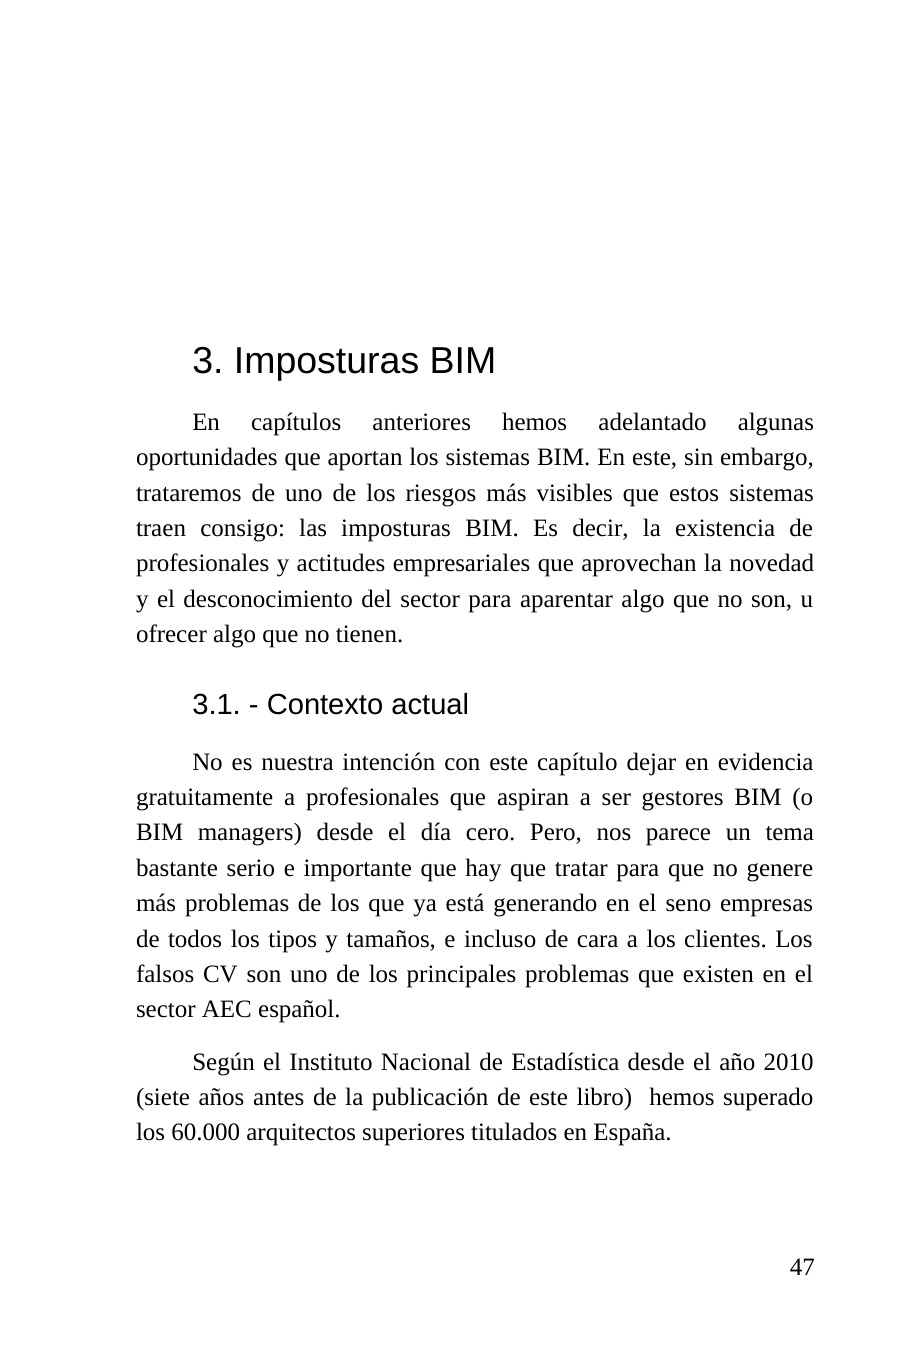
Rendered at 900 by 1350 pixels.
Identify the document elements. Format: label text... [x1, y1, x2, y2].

text No es nuestra intención con este capítulo dejar en evidencia gratuitamente a profesionales que aspiran a ser gestores BIM (o BIM managers) desde el día cero. Pero, nos parece un tema bastante serio e importante que hay que tratar para que no genere más problemas de los que ya está generando en el seno empresas de todos los tipos y tamaños, e incluso de cara a los clientes. Los falsos CV son uno de los principales problemas que existen en el sector AEC español. [136, 742, 814, 1025]
text Según el Instituto Nacional de Estadística desde el año 2010 (siete años antes de la publicación de este libro) hemos superado los 60.000 arquitectos superiores titulados en España. [136, 1042, 814, 1148]
subtitle 3.1. - Contexto actual [136, 687, 814, 721]
text En capítulos anteriores hemos adelantado algunas oportunidades que aportan los sistemas BIM. En este, sin embargo, trataremos de uno de los riesgos más visibles que estos sistemas traen consigo: las imposturas BIM. Es decir, la existencia de profesionales y actitudes empresariales que aprovechan la novedad y el desconocimiento del sector para aparentar algo que no son, u ofrecer algo que no tienen. [136, 402, 814, 650]
subtitle 3. Imposturas BIM [136, 338, 814, 381]
